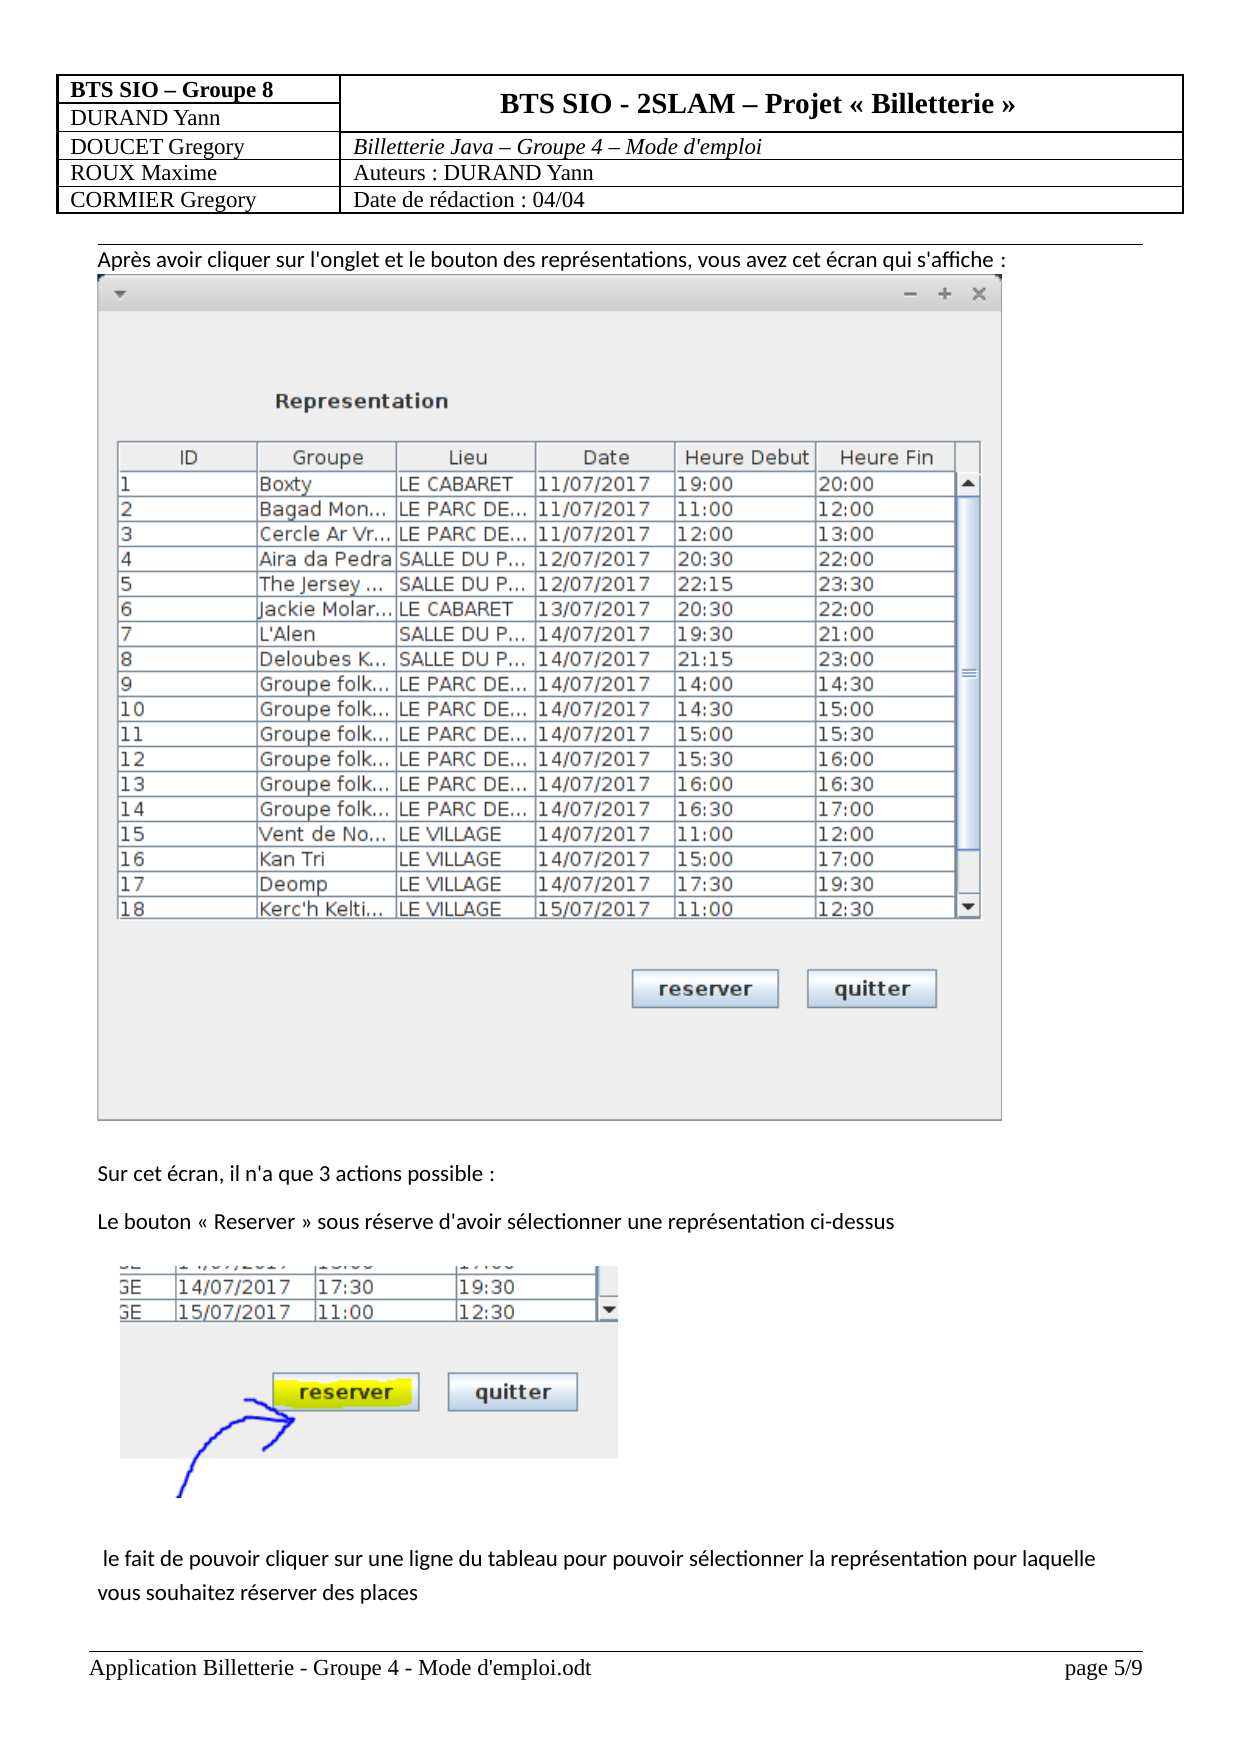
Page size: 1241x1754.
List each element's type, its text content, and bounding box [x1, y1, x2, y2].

text le fait de pouvoir cliquer sur une ligne du tableau pour pouvoir sélectionner la représentation pour laquelle vous souhaitez réserver des places [97, 1544, 1143, 1606]
text Le bouton « Reserver » sous réserve d'avoir sélectionner une représentation ci-dessus [97, 1207, 1143, 1235]
text Après avoir cliquer sur l'onglet et le bouton des représentations, vous avez cet écran qui s'affiche : [97, 245, 1143, 273]
picture [97, 274, 1003, 1121]
text Sur cet écran, il n'a que 3 actions possible : [97, 1159, 1143, 1187]
picture [119, 1266, 619, 1498]
